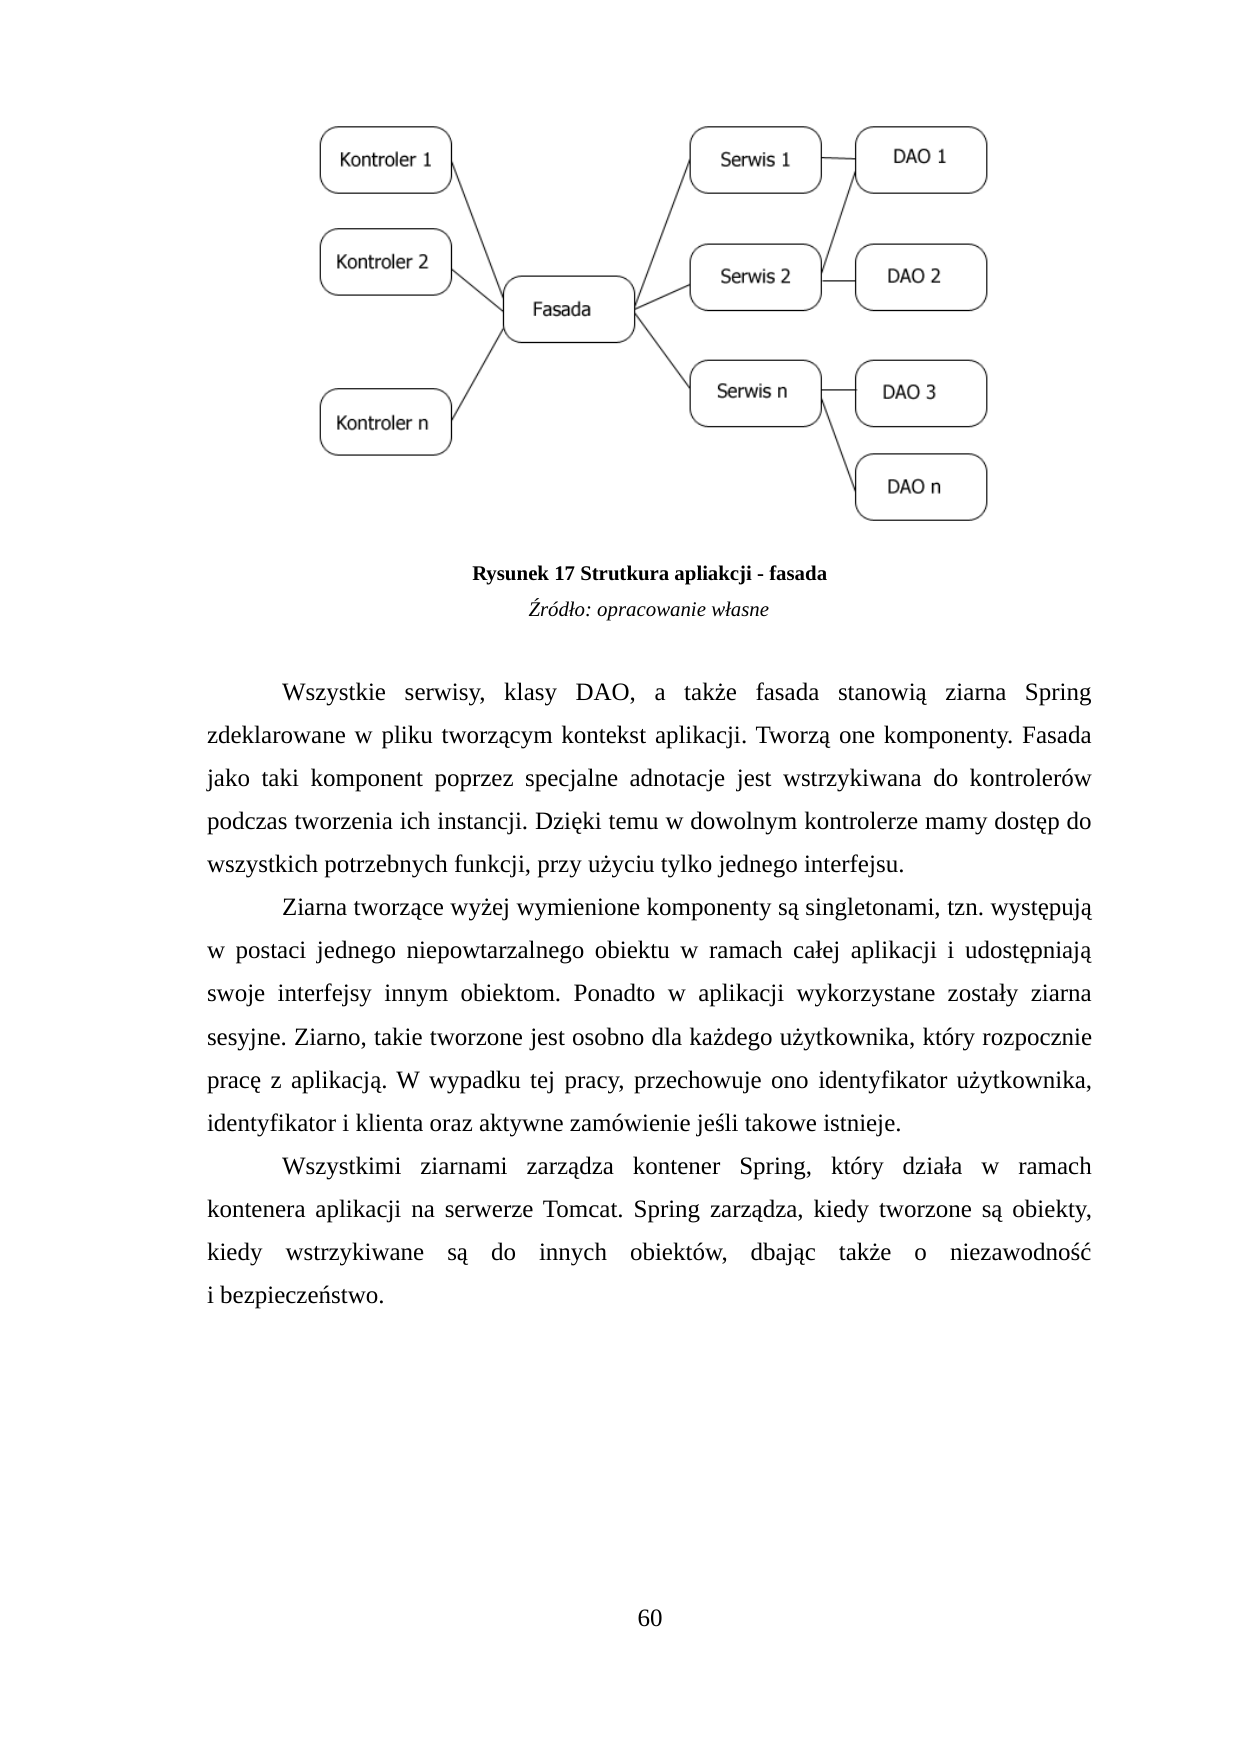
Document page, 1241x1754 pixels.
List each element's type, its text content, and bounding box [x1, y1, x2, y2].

text Ziarna tworzące wyżej wymienione komponenty są singletonami, tzn. występują w postaci jednego niepowtarzalnego obiektu w ramach całej aplikacji i udostępniają swoje interfejsy innym obiektom. Ponadto w aplikacji wykorzystane zostały ziarna sesyjne. Ziarno, takie tworzone jest osobno dla każdego użytkownika, który rozpocznie pracę z aplikacją. W wypadku tej pracy, przechowuje ono identyfikator użytkownika, identyfikator i klienta oraz aktywne zamówienie jeśli takowe istnieje. [207, 892, 1092, 1137]
text Wszystkimi ziarnami zarządza kontener Spring, który działa w ramach kontenera aplikacji na serwerze Tomcat. Spring zarządza, kiedy tworzone są obiekty, kiedy wstrzykiwane są do innych obiektów, dbając także o niezawodność i bezpieczeństwo. [207, 1151, 1092, 1309]
text Rysunek 17 Strutkura apliakcji - fasada [207, 561, 1092, 585]
text Źródło: opracowanie własne [207, 597, 1092, 621]
text Wszystkie serwisy, klasy DAO, a także fasada stanowią ziarna Spring zdeklarowane w pliku tworzącym kontekst aplikacji. Tworzą one komponenty. Fasada jako taki komponent poprzez specjalne adnotacje jest wstrzykiwana do kontrolerów podczas tworzenia ich instancji. Dzięki temu w dowolnym kontrolerze mamy dostęp do wszystkich potrzebnych funkcji, przy użyciu tylko jednego interfejsu. [207, 677, 1092, 878]
